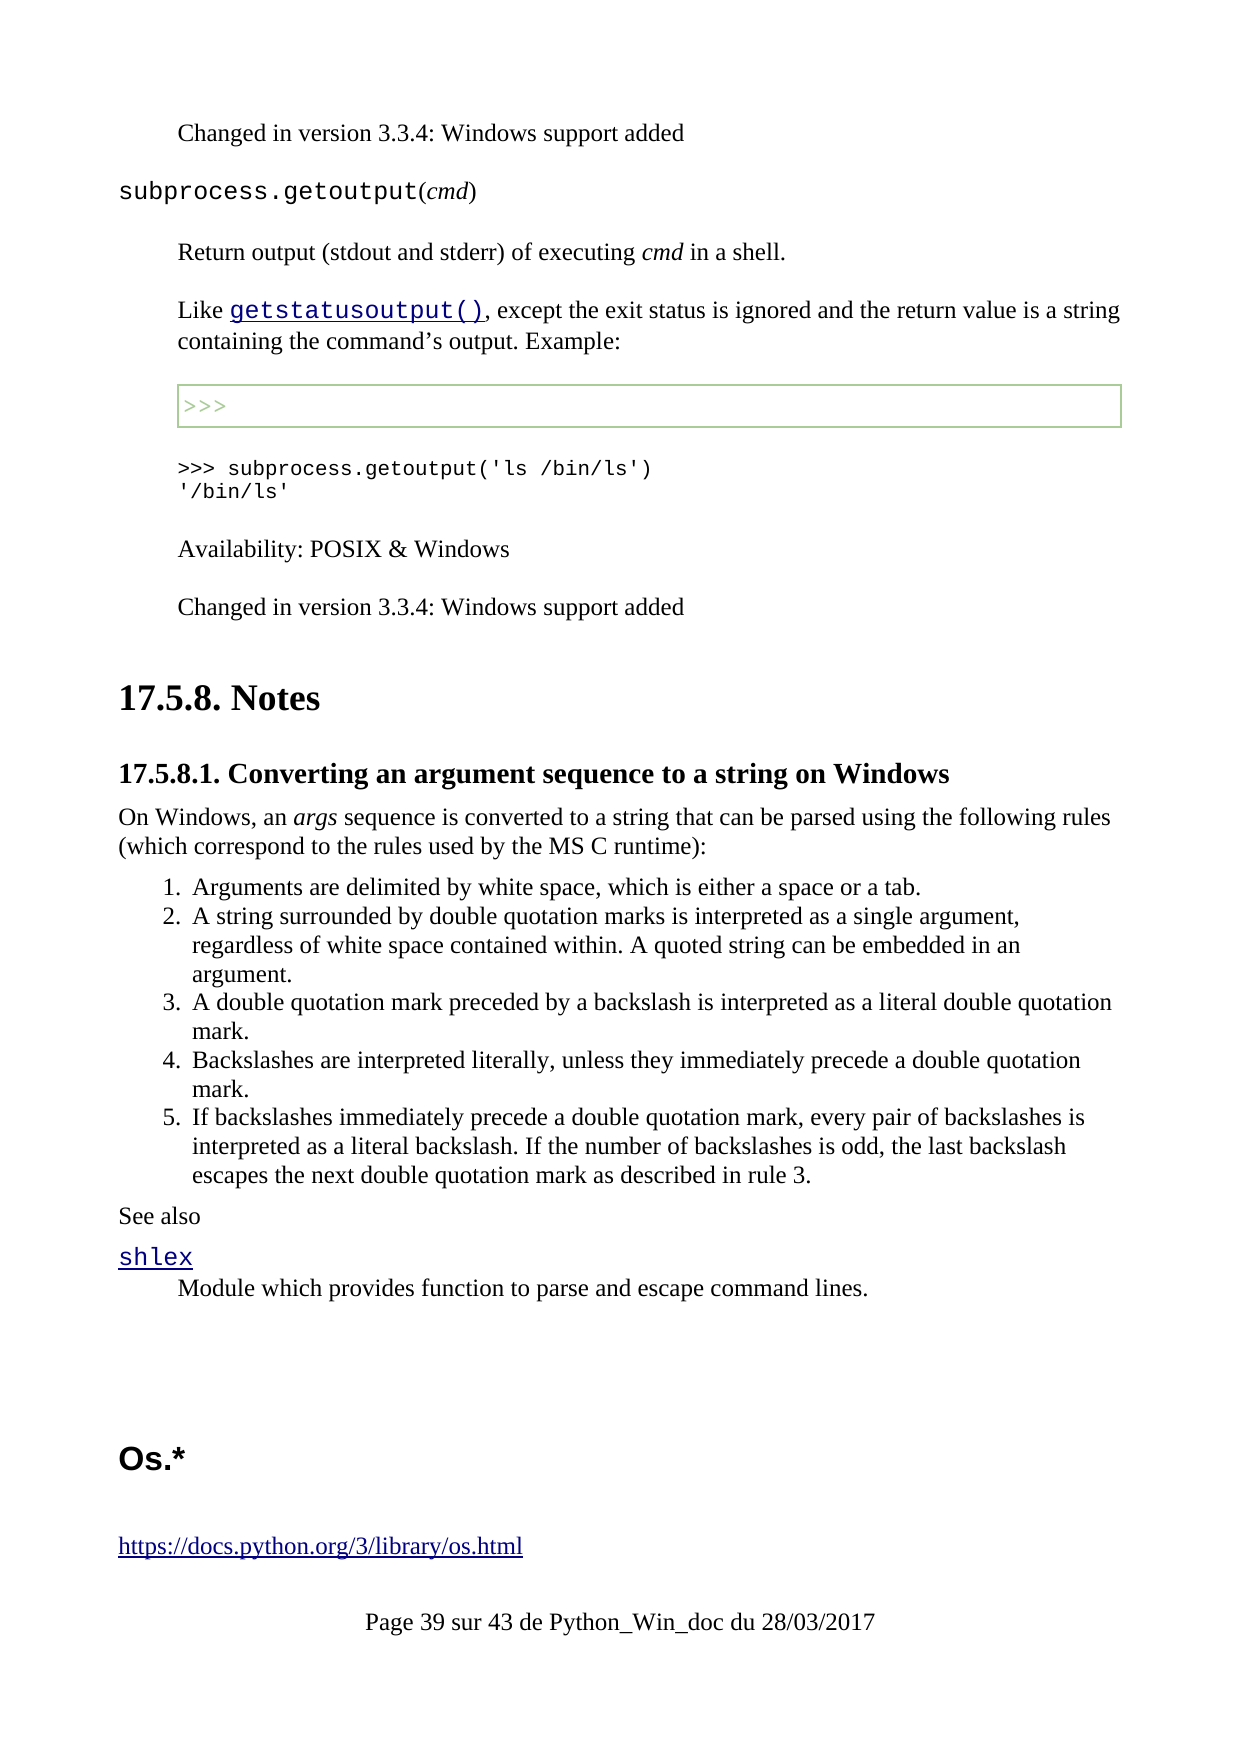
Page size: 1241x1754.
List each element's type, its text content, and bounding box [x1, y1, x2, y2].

list If backslashes immediately precede a double quotation mark, every pair of backslashes is interpreted as a literal backslash. If the number of backslashes is odd, the last backslash escapes the next double quotation mark as described in rule 3. [162, 1102, 1122, 1189]
list Arguments are delimited by white space, which is either a space or a tab. [162, 872, 1122, 901]
text See also [118, 1201, 1122, 1230]
list Return output (stdout and stderr) of executing cmd in a shell. [177, 237, 1122, 265]
subtitle 17.5.8. Notes [118, 676, 1122, 719]
list Module which provides function to parse and escape command lines. [177, 1273, 1122, 1302]
list Changed in version 3.3.4: Windows support added [177, 118, 1122, 147]
subtitle subprocess.getoutput(cmd) [118, 176, 1122, 207]
text '/bin/ls' [177, 481, 1122, 505]
list Like getstatusoutput(), except the exit status is ignored and the return value is a string containing the command’s output. Example: [177, 295, 1122, 354]
subtitle 17.5.8.1. Converting an argument sequence to a string on Windows [118, 756, 1122, 790]
text On Windows, an args sequence is converted to a string that can be parsed using the following rules (which correspond to the rules used by the MS C runtime): [118, 802, 1122, 860]
list Availability: POSIX & Windows [177, 534, 1122, 563]
subtitle shlex [118, 1242, 1122, 1273]
list Backslashes are interpreted literally, unless they immediately precede a double quotation mark. [162, 1045, 1122, 1102]
text >>> subprocess.getoutput('ls /bin/ls') [177, 457, 1122, 481]
list A double quotation mark preceded by a backslash is interpreted as a literal double quotation mark. [162, 987, 1122, 1045]
list Changed in version 3.3.4: Windows support added [177, 592, 1122, 621]
text https://docs.python.org/3/library/os.html [118, 1531, 1122, 1560]
list >>> [179, 386, 1120, 426]
subtitle Os.* [118, 1439, 1122, 1478]
list A string surrounded by double quotation marks is interpreted as a single argument, regardless of white space contained within. A quoted string can be embedded in an argument. [162, 901, 1122, 987]
